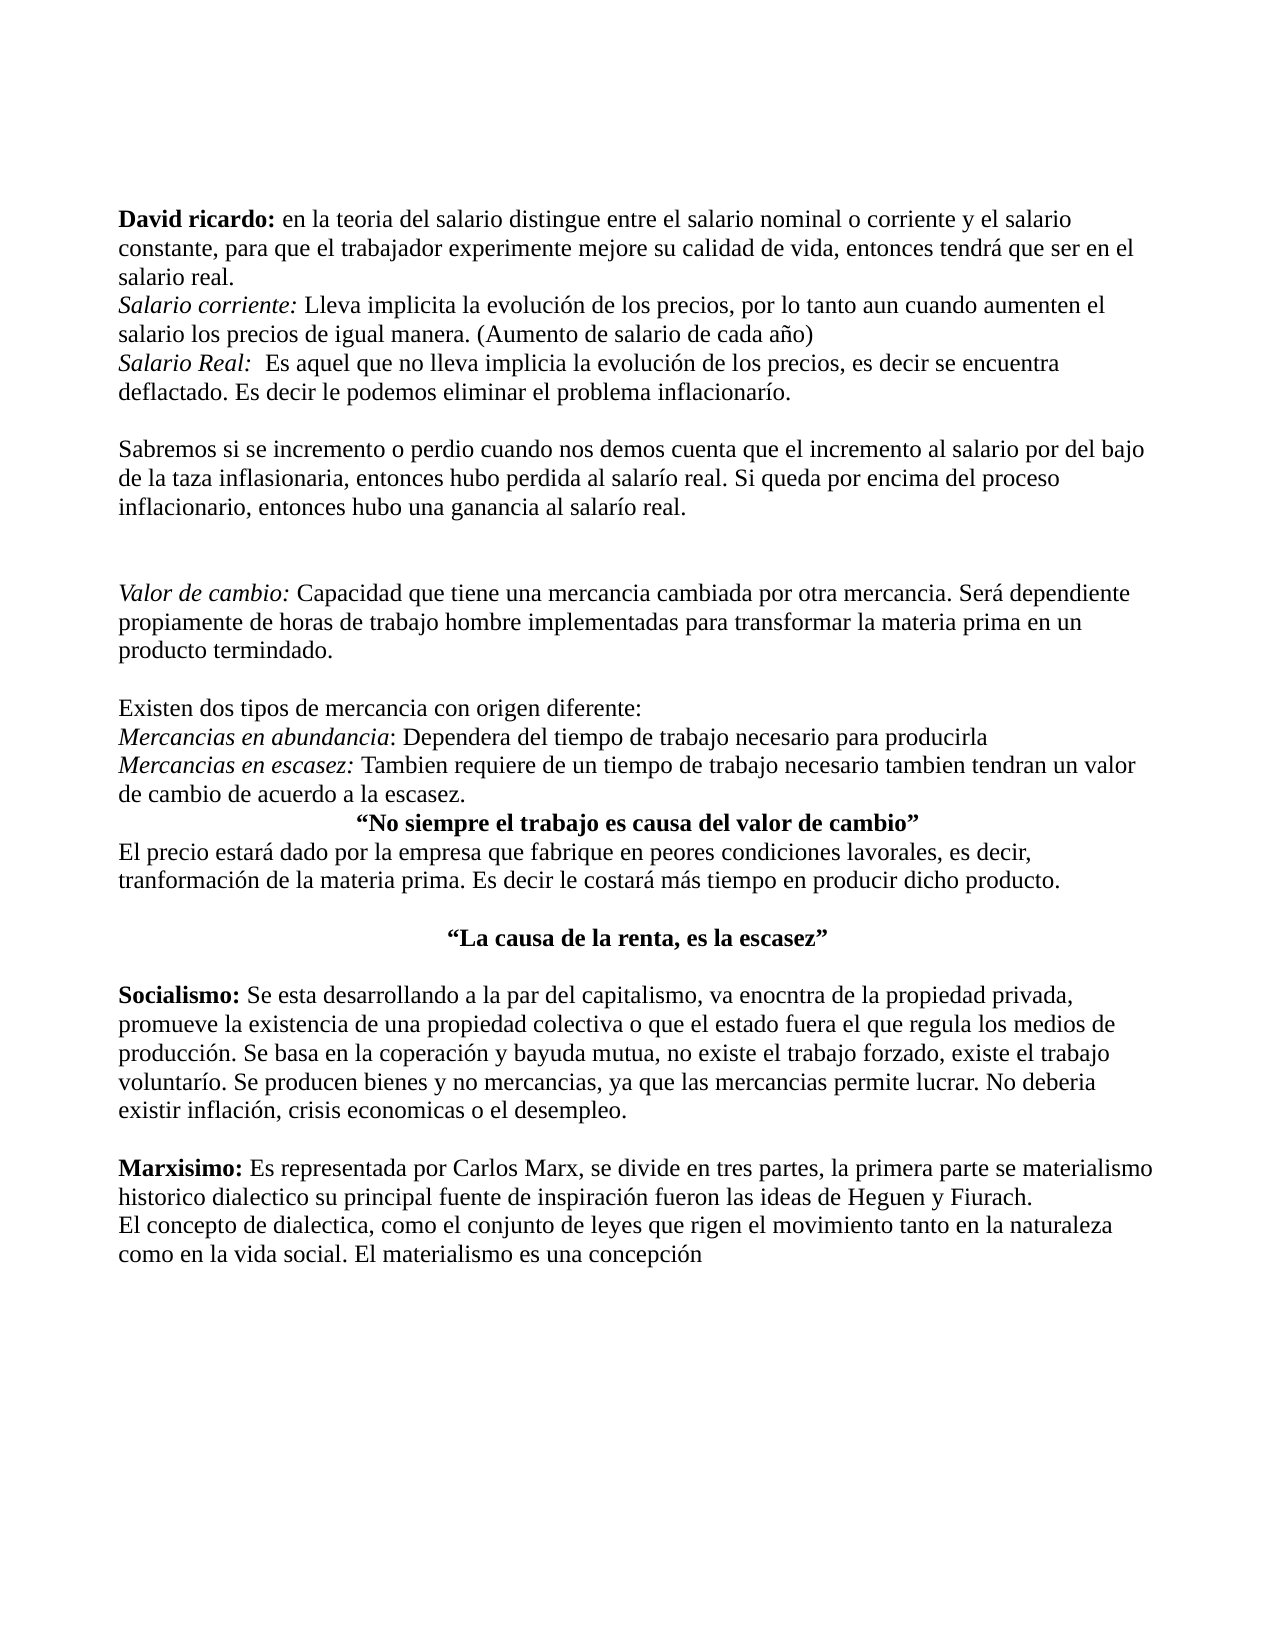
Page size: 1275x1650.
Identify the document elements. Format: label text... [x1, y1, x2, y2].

text Mercancias en abundancia: Dependera del tiempo de trabajo necesario para producirla [118, 722, 1157, 751]
text “La causa de la renta, es la escasez” [118, 923, 1157, 952]
text Salario Real: Es aquel que no lleva implicia la evolución de los precios, es decir se encuentra deflactado. Es decir le podemos eliminar el problema inflacionarío. [118, 348, 1157, 406]
text Sabremos si se incremento o perdio cuando nos demos cuenta que el incremento al salario por del bajo de la taza inflasionaria, entonces hubo perdida al salarío real. Si queda por encima del proceso inflacionario, entonces hubo una ganancia al salarío real. [118, 434, 1157, 521]
text Marxisimo: Es representada por Carlos Marx, se divide en tres partes, la primera parte se materialismo historico dialectico su principal fuente de inspiración fueron las ideas de Heguen y Fiurach. [118, 1153, 1157, 1211]
text Salario corriente: Lleva implicita la evolución de los precios, por lo tanto aun cuando aumenten el salario los precios de igual manera. (Aumento de salario de cada año) [118, 291, 1157, 348]
text El precio estará dado por la empresa que fabrique en peores condiciones lavorales, es decir, tranformación de la materia prima. Es decir le costará más tiempo en producir dicho producto. [118, 837, 1157, 894]
text El concepto de dialectica, como el conjunto de leyes que rigen el movimiento tanto en la naturaleza como en la vida social. El materialismo es una concepción [118, 1211, 1157, 1268]
text “No siempre el trabajo es causa del valor de cambio” [118, 808, 1157, 837]
text Valor de cambio: Capacidad que tiene una mercancia cambiada por otra mercancia. Será dependiente propiamente de horas de trabajo hombre implementadas para transformar la materia prima en un producto termindado. [118, 578, 1157, 664]
text Mercancias en escasez: Tambien requiere de un tiempo de trabajo necesario tambien tendran un valor de cambio de acuerdo a la escasez. [118, 751, 1157, 808]
text Existen dos tipos de mercancia con origen diferente: [118, 693, 1157, 722]
text Socialismo: Se esta desarrollando a la par del capitalismo, va enocntra de la propiedad privada, promueve la existencia de una propiedad colectiva o que el estado fuera el que regula los medios de producción. Se basa en la coperación y bayuda mutua, no existe el trabajo forzado, existe el trabajo voluntarío. Se producen bienes y no mercancias, ya que las mercancias permite lucrar. No deberia existir inflación, crisis economicas o el desempleo. [118, 981, 1157, 1124]
text David ricardo: en la teoria del salario distingue entre el salario nominal o corriente y el salario constante, para que el trabajador experimente mejore su calidad de vida, entonces tendrá que ser en el salario real. [118, 204, 1157, 291]
